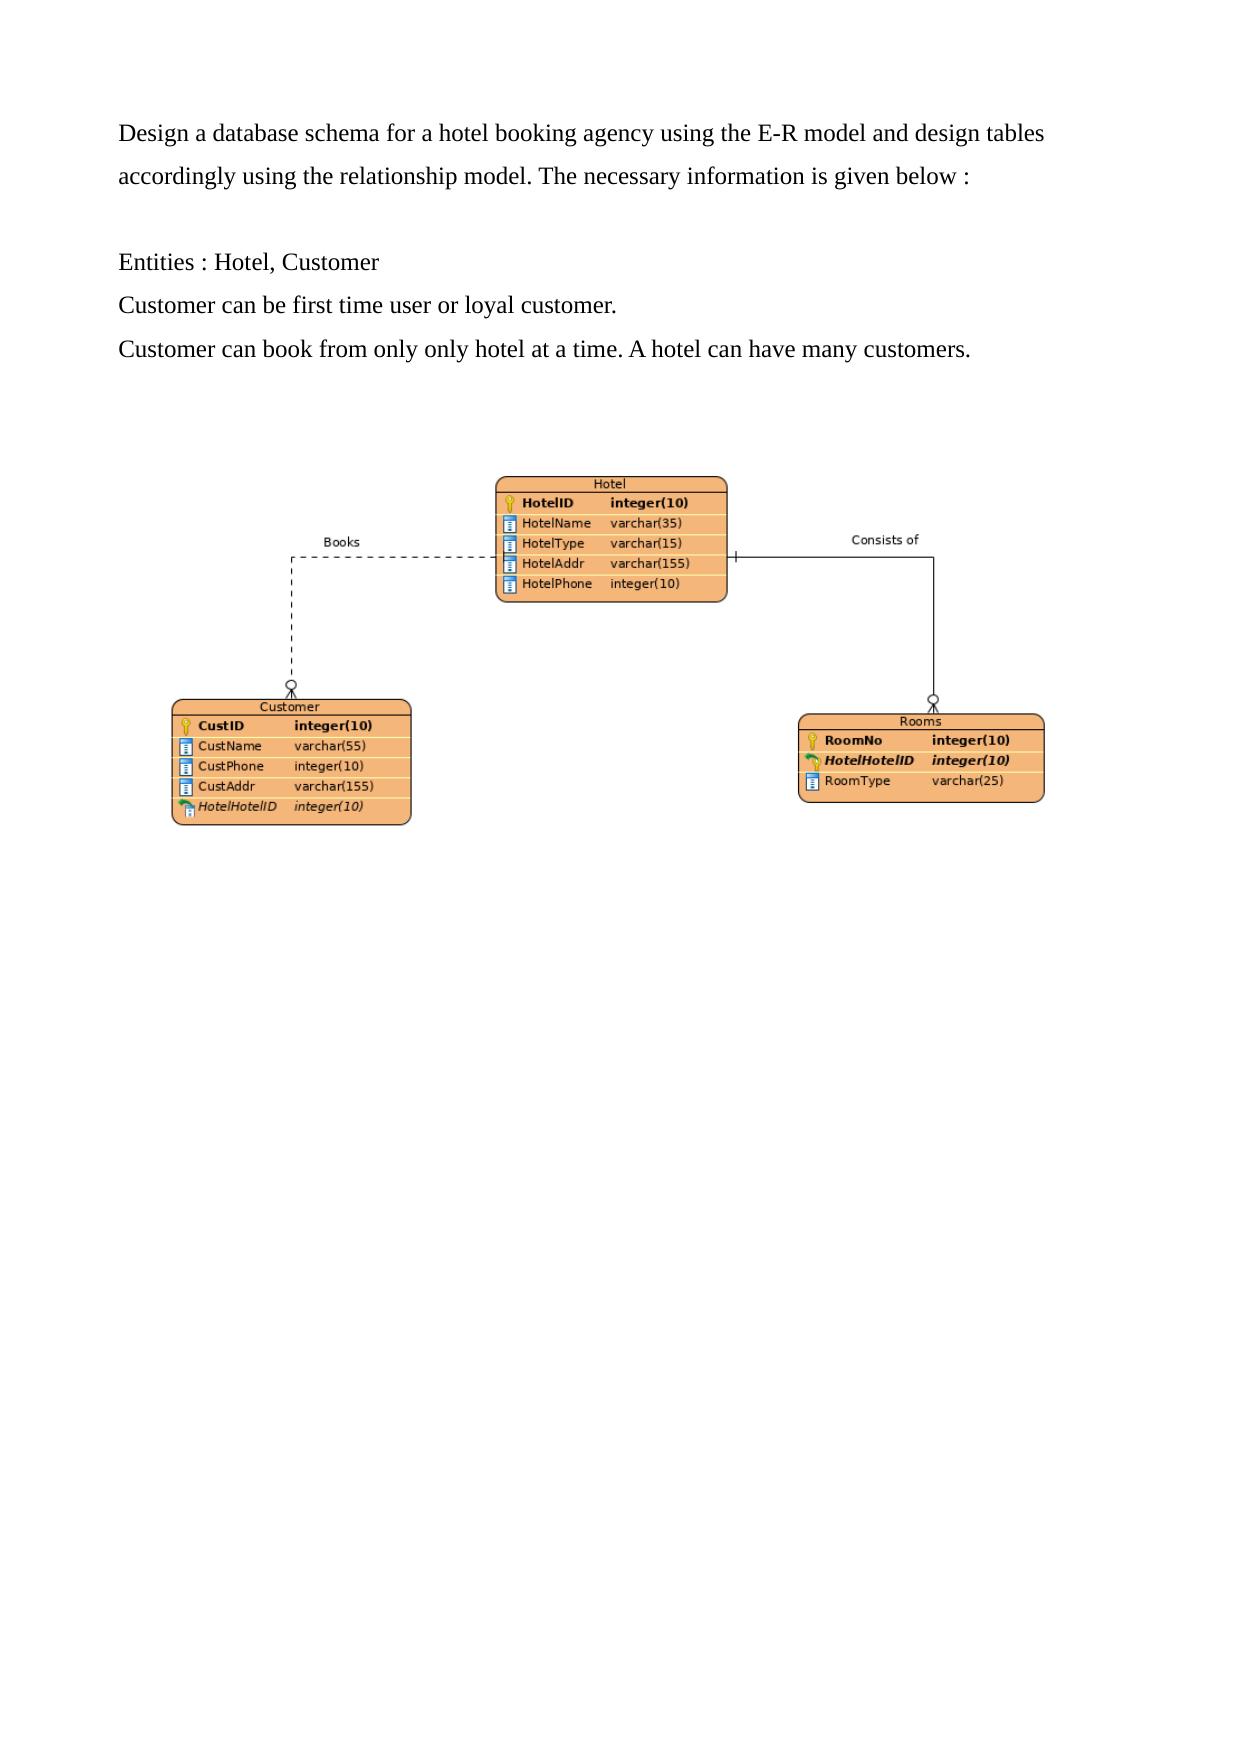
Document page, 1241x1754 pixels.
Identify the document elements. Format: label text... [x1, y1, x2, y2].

text Design a database schema for a hotel booking agency using the E-R model and design tables accordingly using the relationship model. The necessary information is given below : Entities : Hotel, Customer Customer can be first time user or loyal customer. Customer can book from only only hotel at a time. A hotel can have many customers. [118, 118, 1122, 362]
picture [118, 420, 1123, 887]
